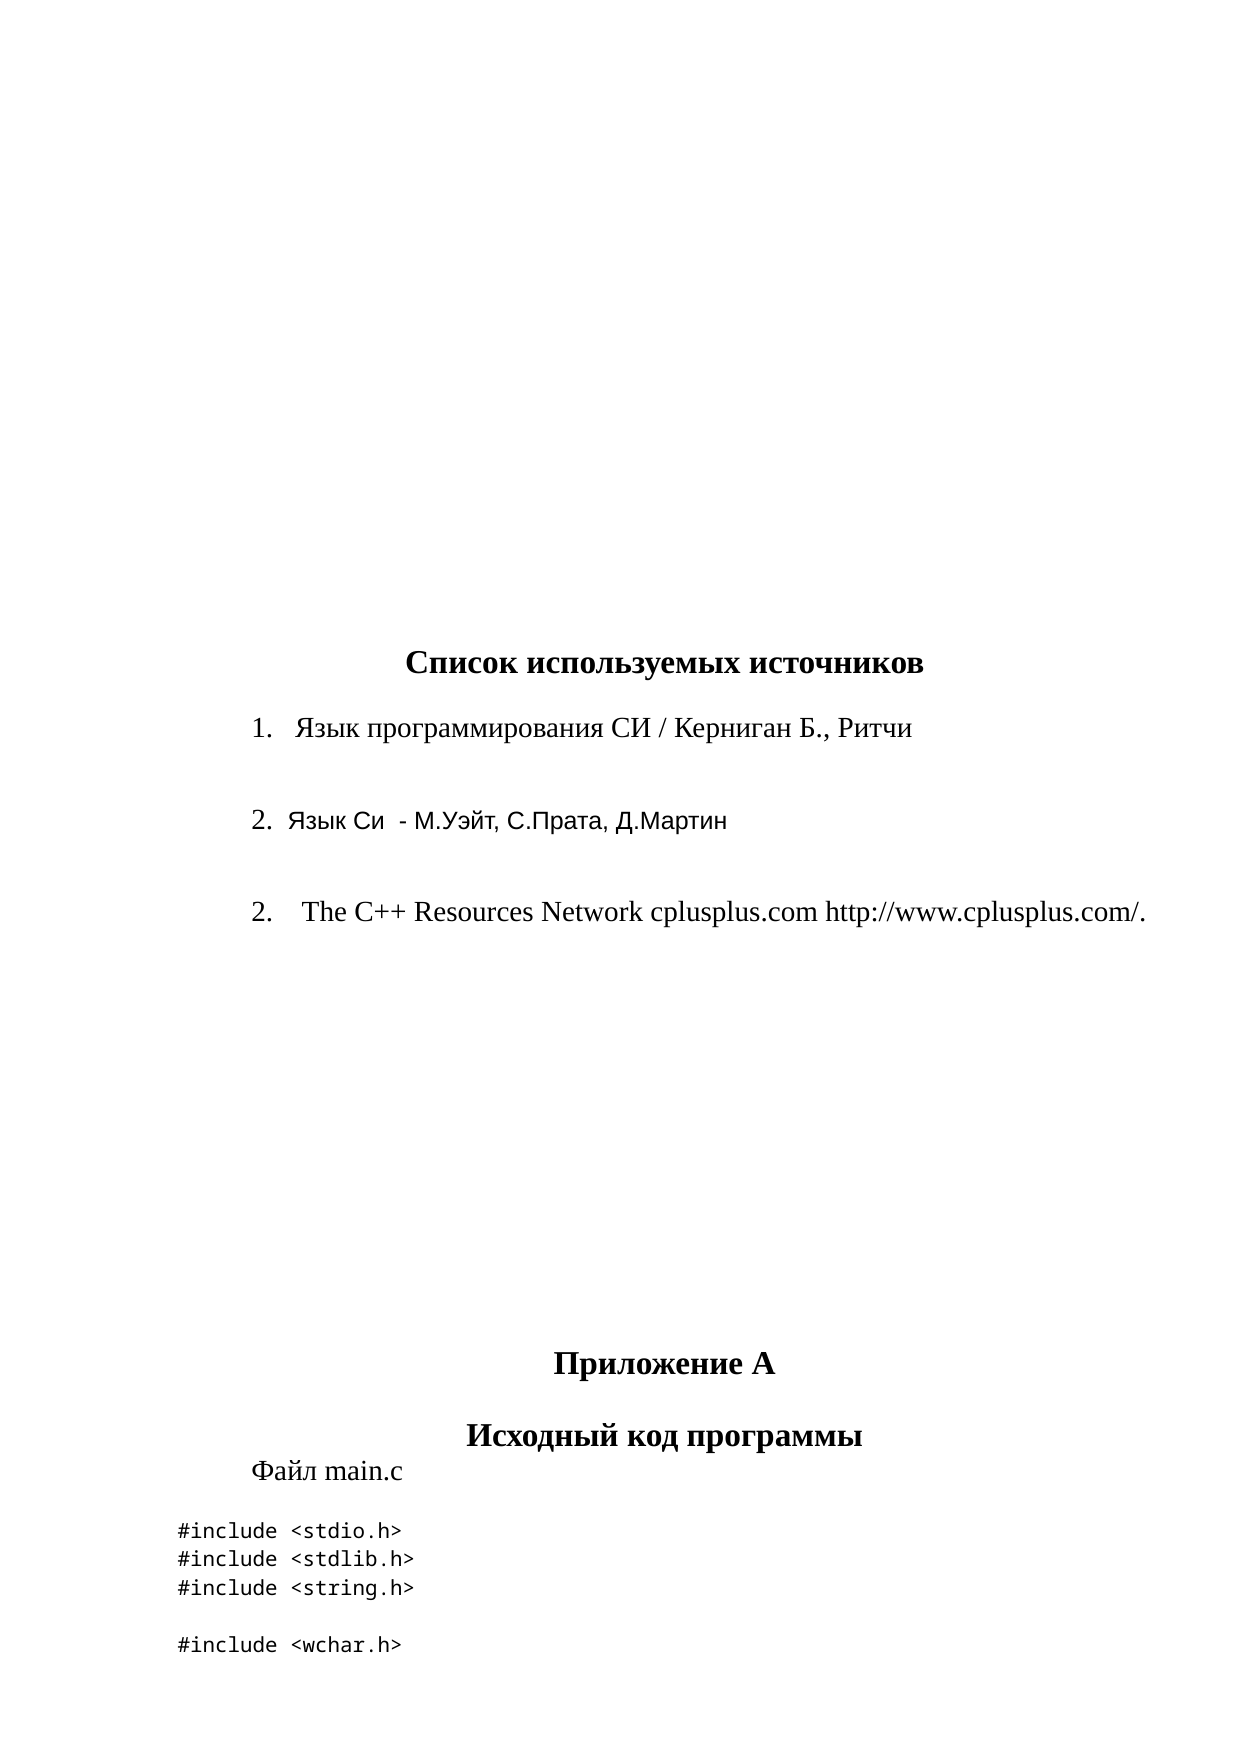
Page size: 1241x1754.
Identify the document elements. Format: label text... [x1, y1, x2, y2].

text #include <stdlib.h> [177, 1544, 1152, 1573]
text Файл main.c [177, 1453, 1152, 1487]
subtitle Список используемых источников [177, 642, 1152, 681]
subtitle Приложение А [177, 1343, 1152, 1381]
text 2. The C++ Resources Network cplusplus.com http://www.cplusplus.com/. [177, 894, 1152, 961]
text #include <wchar.h> [177, 1630, 1152, 1658]
text #include <string.h> [177, 1573, 1152, 1601]
text Исходный код программы [177, 1415, 1152, 1453]
text 1. Язык программирования СИ / Керниган Б., Ритчи [177, 710, 1152, 743]
text #include <stdio.h> [177, 1516, 1152, 1544]
text 2. Язык Си - М.Уэйт, С.Прата, Д.Мартин [177, 802, 1152, 835]
